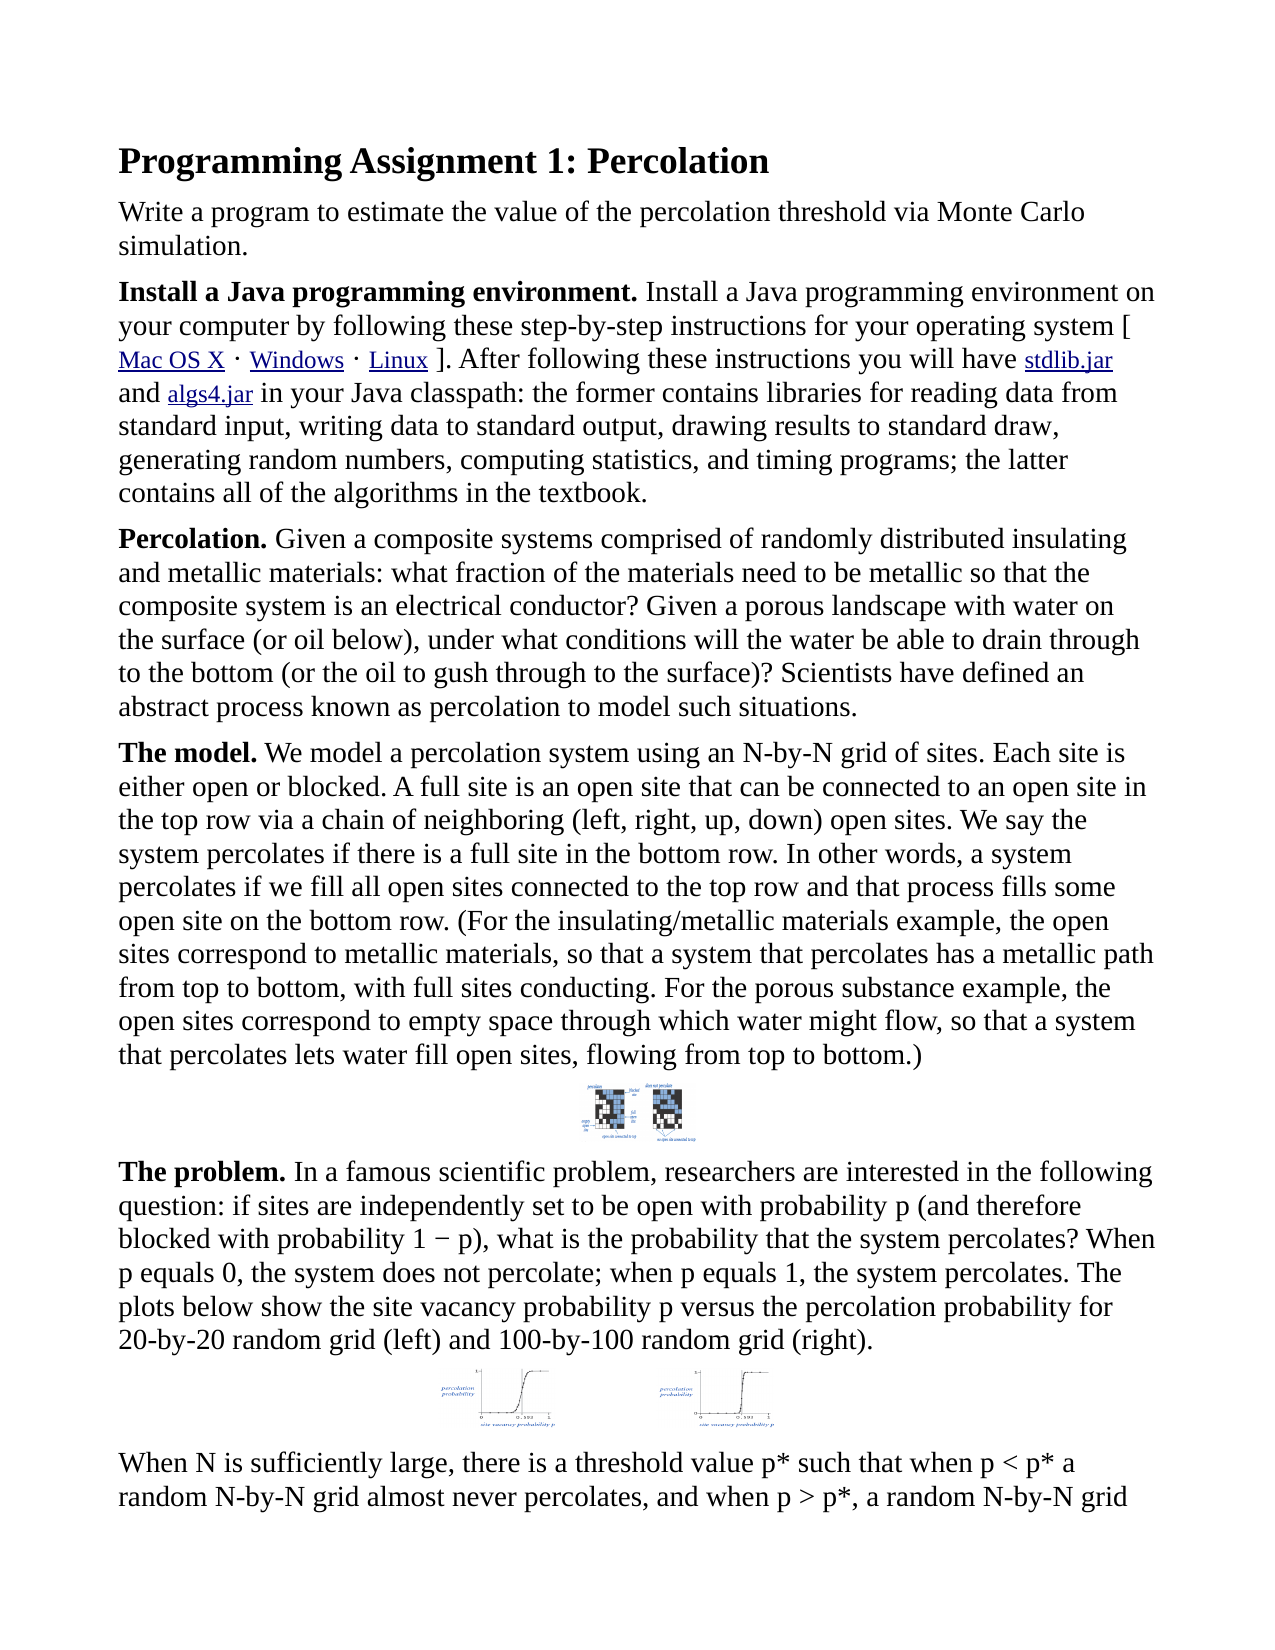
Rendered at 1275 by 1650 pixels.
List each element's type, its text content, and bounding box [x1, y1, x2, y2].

picture [438, 1368, 557, 1428]
subtitle Programming Assignment 1: Percolation [118, 139, 1157, 182]
picture [578, 1083, 697, 1142]
text Write a program to estimate the value of the percolation threshold via Monte Carlo simulation. [118, 194, 1157, 262]
text Install a Java programming environment. Install a Java programming environment on your computer by following these step-by-step instructions for your operating system [ Mac OS X · Windows · Linux ]. After following these instructions you will have stdlib.jar and algs4.jar in your Java classpath: the former contains libraries for reading data from standard input, writing data to standard output, drawing results to standard draw, generating random numbers, computing statistics, and timing programs; the latter contains all of the algorithms in the textbook. [118, 274, 1157, 509]
picture [656, 1368, 775, 1428]
text When N is sufficiently large, there is a threshold value p* such that when p < p* a random N-by-N grid almost never percolates, and when p > p*, a random N-by-N grid [118, 1445, 1157, 1512]
text Percolation. Given a composite systems comprised of randomly distributed insulating and metallic materials: what fraction of the materials need to be metallic so that the composite system is an electrical conductor? Given a porous landscape with water on the surface (or oil below), under what conditions will the water be able to drain through to the bottom (or the oil to gush through to the surface)? Scientists have defined an abstract process known as percolation to model such situations. [118, 521, 1157, 723]
text The model. We model a percolation system using an N-by-N grid of sites. Each site is either open or blocked. A full site is an open site that can be connected to an open site in the top row via a chain of neighboring (left, right, up, down) open sites. We say the system percolates if there is a full site in the bottom row. In other words, a system percolates if we fill all open sites connected to the top row and that process fills some open site on the bottom row. (For the insulating/metallic materials example, the open sites correspond to metallic materials, so that a system that percolates has a metallic path from top to bottom, with full sites conducting. For the porous substance example, the open sites correspond to empty space through which water might flow, so that a system that percolates lets water fill open sites, flowing from top to bottom.) [118, 735, 1157, 1071]
text The problem. In a famous scientific problem, researchers are interested in the following question: if sites are independently set to be open with probability p (and therefore blocked with probability 1 − p), what is the probability that the system percolates? When p equals 0, the system does not percolate; when p equals 1, the system percolates. The plots below show the site vacancy probability p versus the percolation probability for 20-by-20 random grid (left) and 100-by-100 random grid (right). [118, 1154, 1157, 1356]
